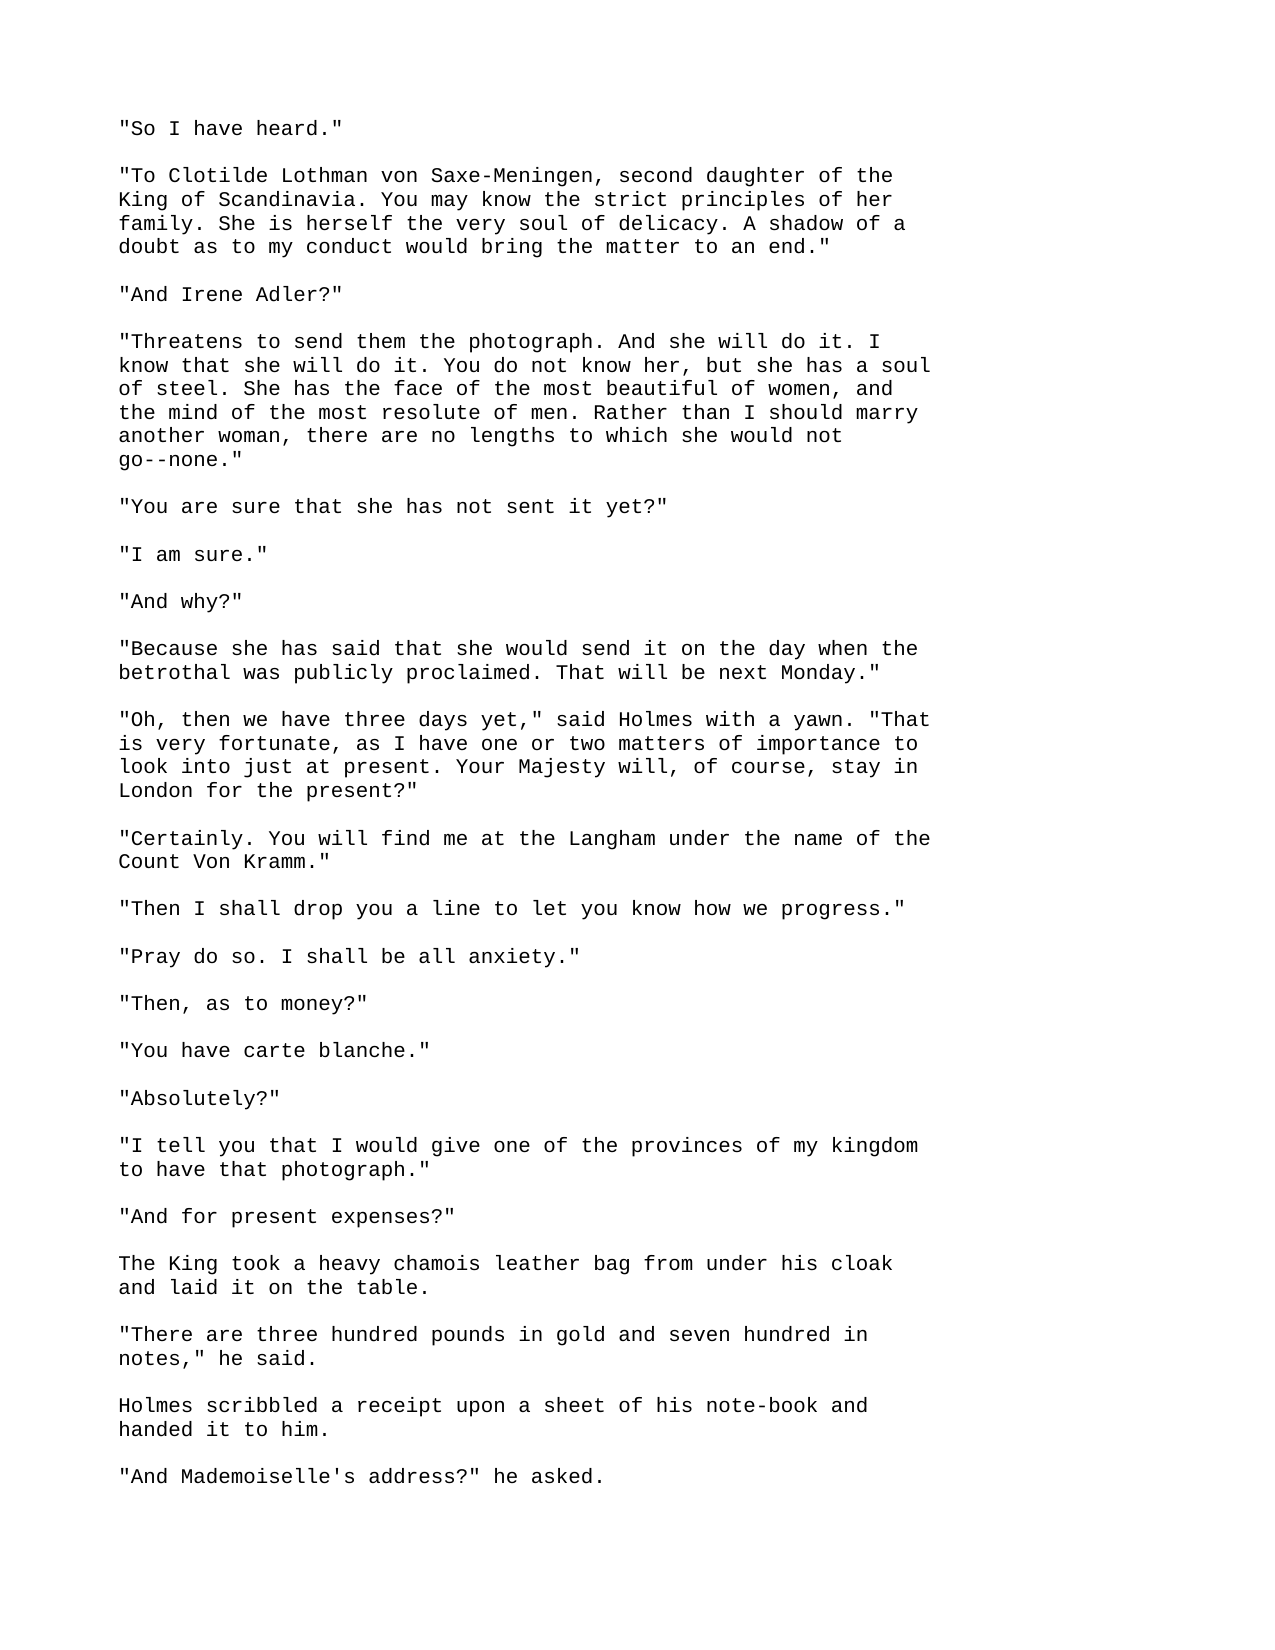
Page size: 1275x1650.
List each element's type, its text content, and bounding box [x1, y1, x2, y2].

text London for the present?" [118, 780, 1157, 804]
text Holmes scribbled a receipt upon a sheet of his note-book and [118, 1395, 1157, 1419]
text doubt as to my conduct would bring the matter to an end." [118, 236, 1157, 260]
text "There are three hundred pounds in gold and seven hundred in [118, 1324, 1157, 1348]
text "And Mademoiselle's address?" he asked. [118, 1466, 1157, 1489]
text "And Irene Adler?" [118, 284, 1157, 307]
text "You are sure that she has not sent it yet?" [118, 496, 1157, 520]
text to have that photograph." [118, 1158, 1157, 1182]
text "And for present expenses?" [118, 1206, 1157, 1229]
text look into just at present. Your Majesty will, of course, stay in [118, 757, 1157, 780]
text betrothal was publicly proclaimed. That will be next Monday." [118, 662, 1157, 686]
text notes," he said. [118, 1348, 1157, 1371]
text Count Von Kramm." [118, 851, 1157, 875]
text "Pray do so. I shall be all anxiety." [118, 946, 1157, 969]
text the mind of the most resolute of men. Rather than I should marry [118, 402, 1157, 426]
text "Absolutely?" [118, 1088, 1157, 1111]
text "I tell you that I would give one of the provinces of my kingdom [118, 1135, 1157, 1158]
text The King took a heavy chamois leather bag from under his cloak [118, 1253, 1157, 1277]
text "And why?" [118, 591, 1157, 615]
text "Threatens to send them the photograph. And she will do it. I [118, 331, 1157, 354]
text another woman, there are no lengths to which she would not [118, 426, 1157, 449]
text "Then, as to money?" [118, 993, 1157, 1017]
text family. She is herself the very soul of delicacy. A shadow of a [118, 213, 1157, 236]
text King of Scandinavia. You may know the strict principles of her [118, 189, 1157, 213]
text know that she will do it. You do not know her, but she has a soul [118, 354, 1157, 378]
text is very fortunate, as I have one or two matters of importance to [118, 733, 1157, 757]
text "Oh, then we have three days yet," said Holmes with a yawn. "That [118, 709, 1157, 733]
text "To Clotilde Lothman von Saxe-Meningen, second daughter of the [118, 165, 1157, 189]
text handed it to him. [118, 1419, 1157, 1442]
text "So I have heard." [118, 118, 1157, 142]
text "You have carte blanche." [118, 1040, 1157, 1064]
text "Certainly. You will find me at the Langham under the name of the [118, 827, 1157, 851]
text of steel. She has the face of the most beautiful of women, and [118, 378, 1157, 402]
text "Then I shall drop you a line to let you know how we progress." [118, 898, 1157, 922]
text "Because she has said that she would send it on the day when the [118, 638, 1157, 662]
text "I am sure." [118, 544, 1157, 567]
text and laid it on the table. [118, 1277, 1157, 1300]
text go--none." [118, 449, 1157, 473]
